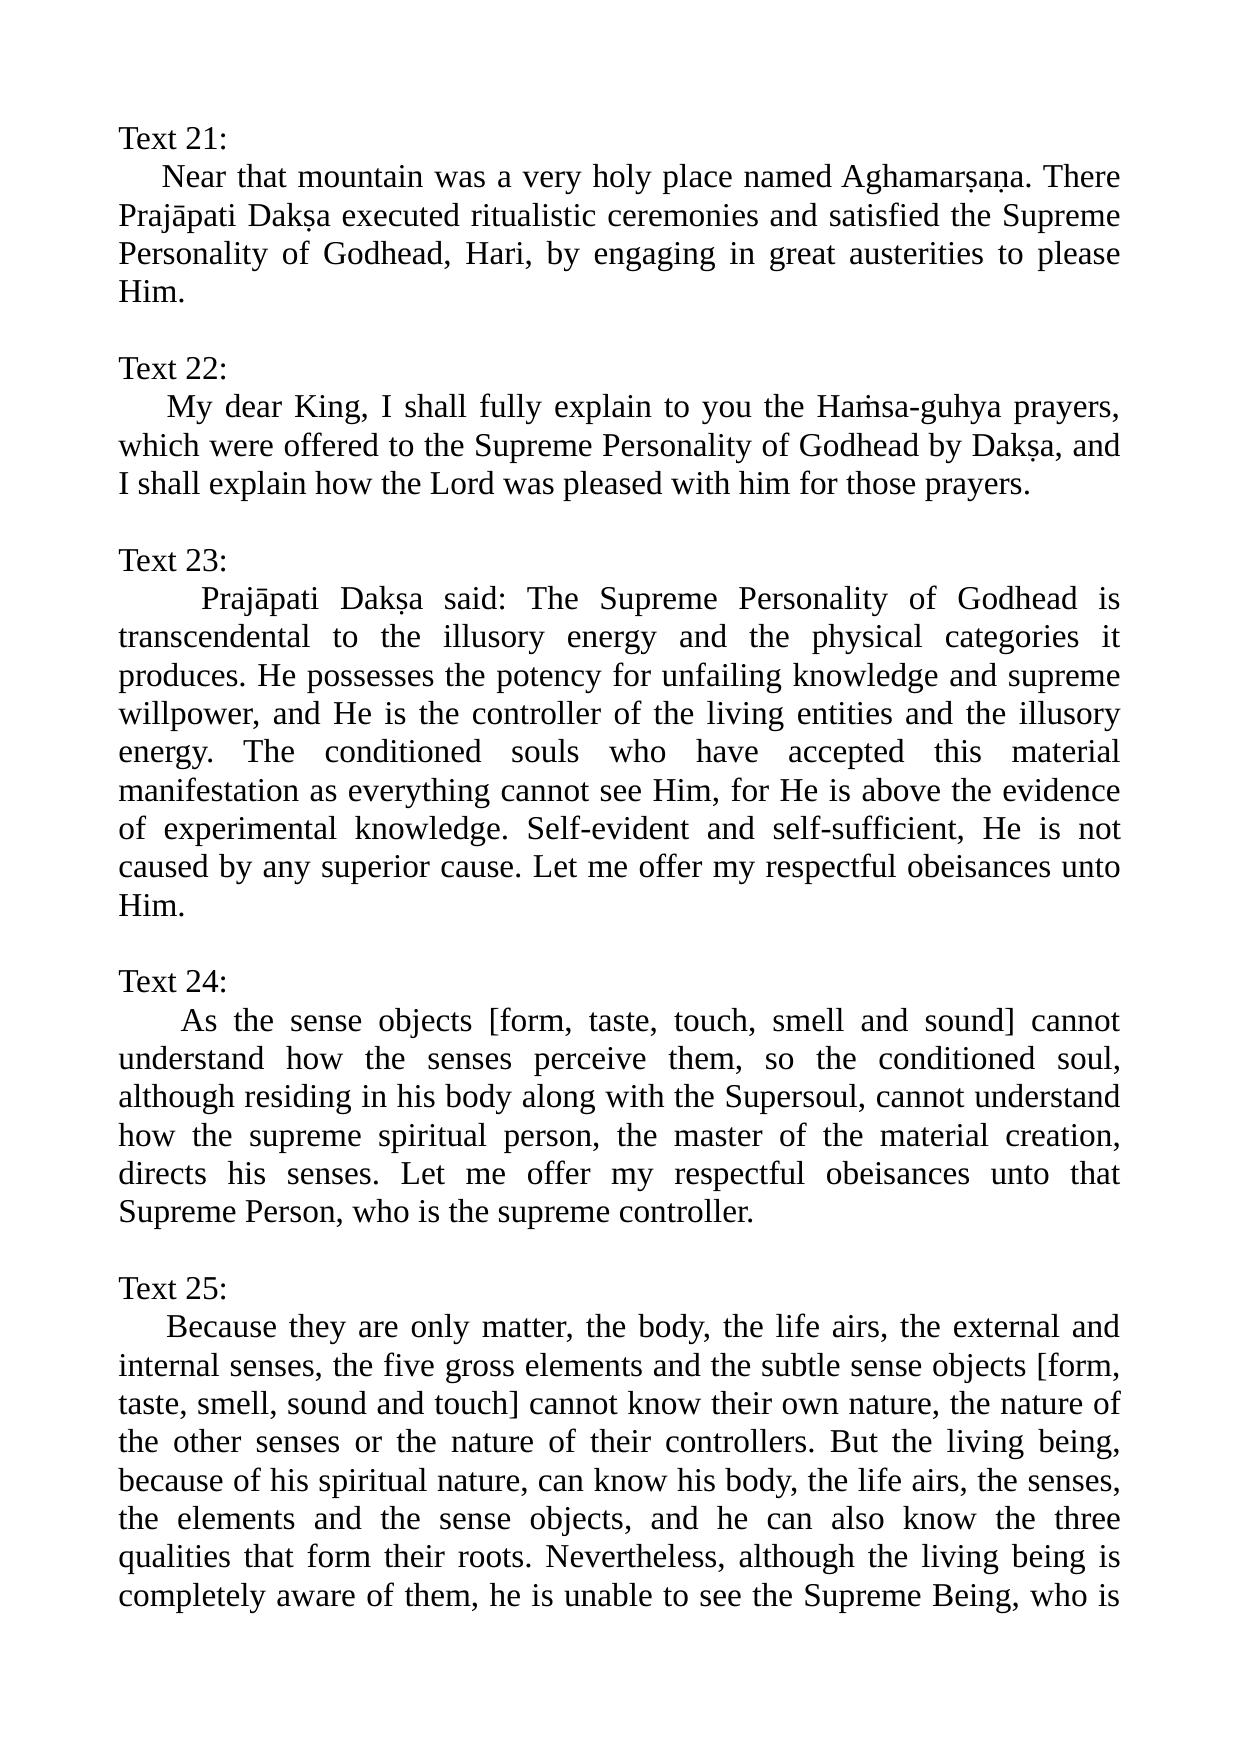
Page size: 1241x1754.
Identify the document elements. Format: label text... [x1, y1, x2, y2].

text Text 25: [118, 1268, 1122, 1306]
text Text 23: [118, 540, 1122, 578]
text Text 24: [118, 961, 1122, 1000]
text Text 21: [118, 118, 1122, 156]
text Prajāpati Dakṣa said: The Supreme Personality of Godhead is transcendental to the illusory energy and the physical categories it produces. He possesses the potency for unfailing knowledge and supreme willpower, and He is the controller of the living entities and the illusory energy. The conditioned souls who have accepted this material manifestation as everything cannot see Him, for He is above the evidence of experimental knowledge. Self-evident and self-sufficient, He is not caused by any superior cause. Let me offer my respectful obeisances unto Him. [118, 578, 1122, 923]
text My dear King, I shall fully explain to you the Haṁsa-guhya prayers, which were offered to the Supreme Personality of Godhead by Dakṣa, and I shall explain how the Lord was pleased with him for those prayers. [118, 386, 1122, 501]
text Text 22: [118, 348, 1122, 386]
text Because they are only matter, the body, the life airs, the external and internal senses, the five gross elements and the subtle sense objects [form, taste, smell, sound and touch] cannot know their own nature, the nature of the other senses or the nature of their controllers. But the living being, because of his spiritual nature, can know his body, the life airs, the senses, the elements and the sense objects, and he can also know the three qualities that form their roots. Nevertheless, although the living being is completely aware of them, he is unable to see the Supreme Being, who is [118, 1306, 1122, 1613]
text As the sense objects [form, taste, touch, smell and sound] cannot understand how the senses perceive them, so the conditioned soul, although residing in his body along with the Supersoul, cannot understand how the supreme spiritual person, the master of the material creation, directs his senses. Let me offer my respectful obeisances unto that Supreme Person, who is the supreme controller. [118, 1000, 1122, 1230]
text Near that mountain was a very holy place named Aghamarṣaṇa. There Prajāpati Dakṣa executed ritualistic ceremonies and satisfied the Supreme Personality of Godhead, Hari, by engaging in great austerities to please Him. [118, 156, 1122, 310]
